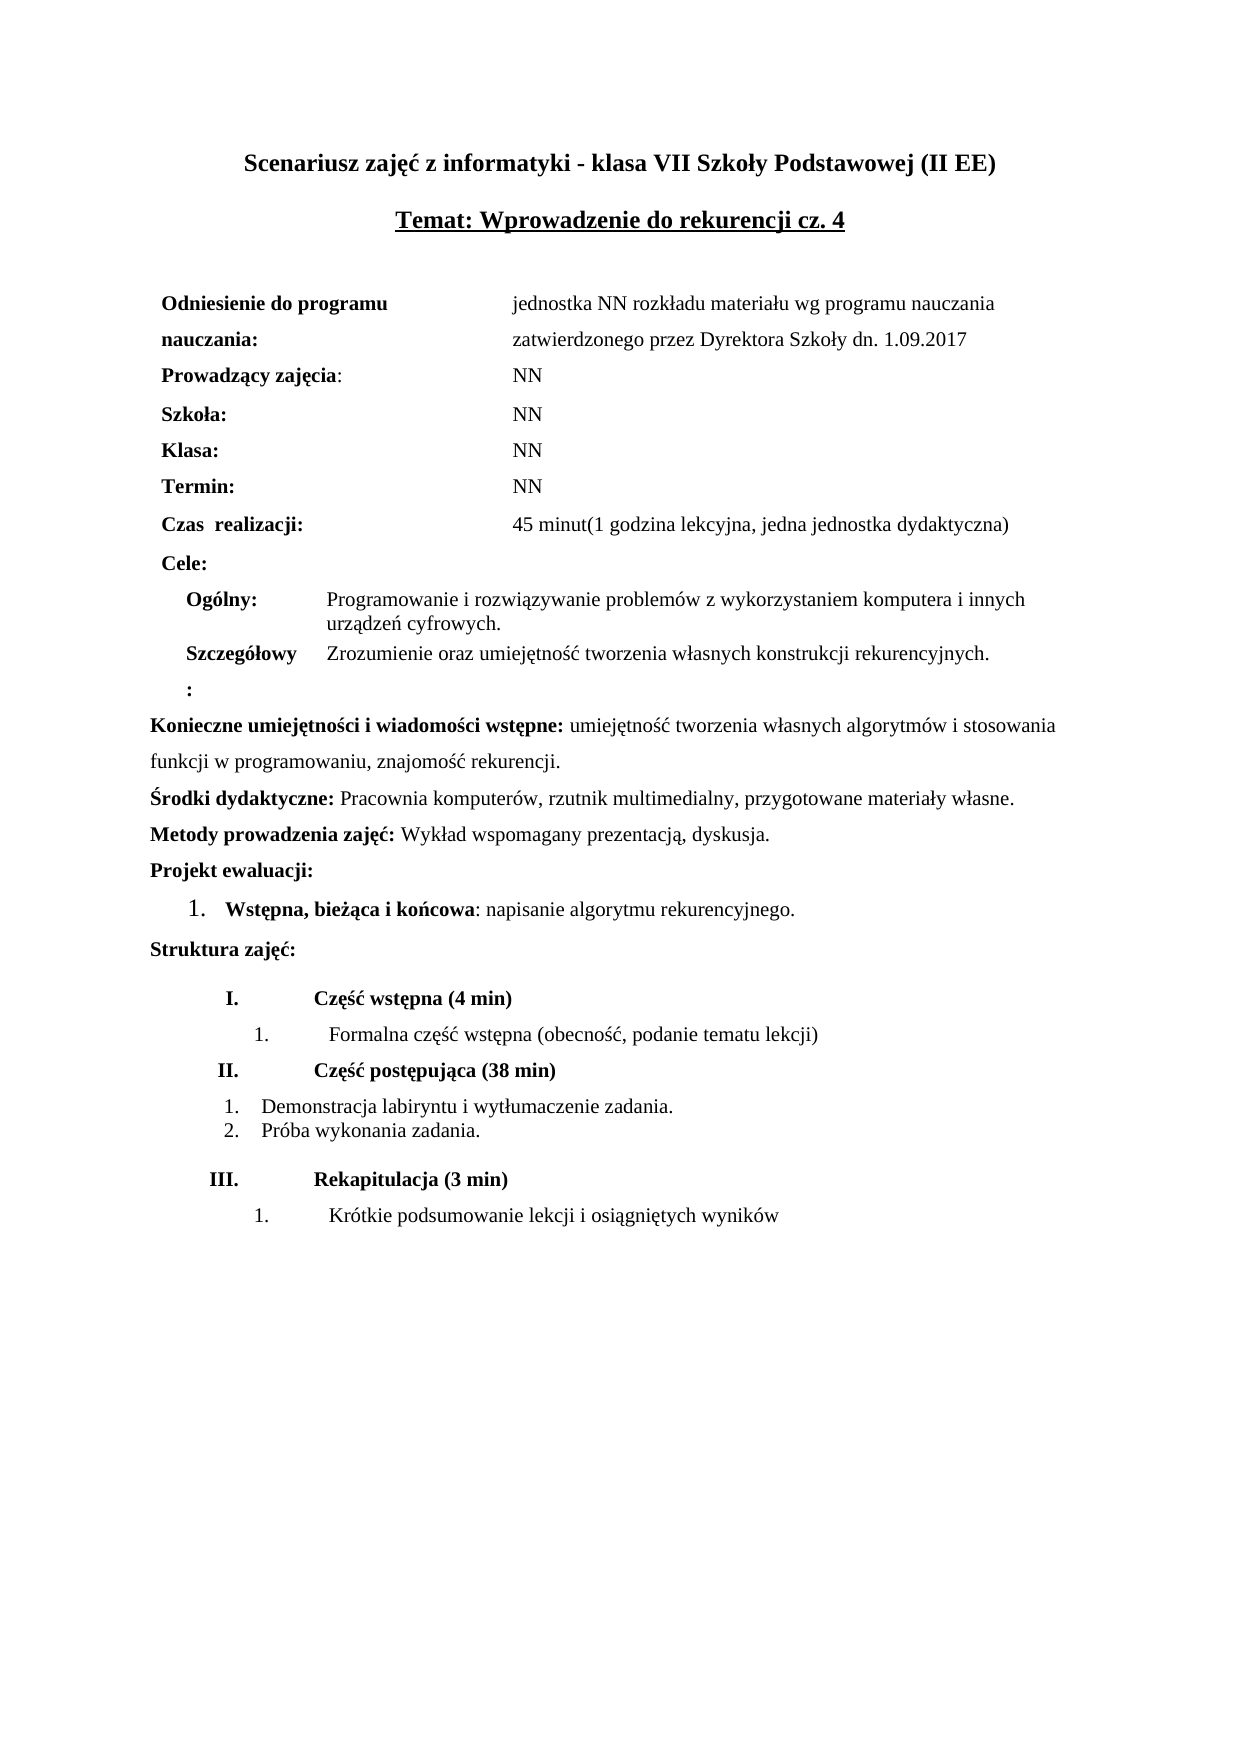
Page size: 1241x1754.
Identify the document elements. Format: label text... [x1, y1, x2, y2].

list Demonstracja labiryntu i wytłumaczenie zadania. [224, 1094, 1090, 1118]
table_cell Klasa: [150, 438, 501, 474]
table_cell Czas realizacji: [150, 512, 501, 551]
table_cell 45 minut(1 godzina lekcyjna, jedna jednostka dydaktyczna) [501, 512, 1121, 551]
table_cell Prowadzący zajęcia: [150, 364, 501, 402]
table_cell NN [501, 438, 1121, 474]
text Struktura zajęć: [150, 937, 1090, 961]
table_cell Ogólny: [175, 587, 315, 641]
table_cell Szkoła: [150, 402, 501, 438]
table_cell Zrozumienie oraz umiejętność tworzenia własnych konstrukcji rekurencyjnych. [315, 641, 1111, 713]
text Metody prowadzenia zajęć: Wykład wspomagany prezentacją, dyskusja. [150, 821, 1090, 846]
list Część wstępna (4 min) [239, 986, 1090, 1010]
table_cell Termin: [150, 474, 501, 512]
list Formalna część wstępna (obecność, podanie tematu lekcji) [253, 1022, 1090, 1046]
table_cell [150, 641, 174, 713]
table_cell Programowanie i rozwiązywanie problemów z wykorzystaniem komputera i innych urządzeń cyfrowych. [315, 587, 1111, 641]
table_cell [150, 587, 174, 641]
table_header jednostka NN rozkładu materiału wg programu nauczania zatwierdzonego przez Dyrektora Szkoły dn. 1.09.2017 [501, 291, 1121, 363]
table_cell NN [501, 474, 1121, 512]
list Próba wykonania zadania. [224, 1118, 1090, 1142]
list Rekapitulacja (3 min) [239, 1167, 1090, 1191]
text Projekt ewaluacji: [150, 857, 1090, 882]
table_cell NN [501, 364, 1121, 402]
list Wstępna, bieżąca i końcowa: napisanie algorytmu rekurencyjnego. [187, 893, 1090, 922]
text Temat: Wprowadzenie do rekurencji cz. 4 [150, 205, 1090, 234]
table_header [315, 551, 1111, 587]
text Konieczne umiejętności i wiadomości wstępne: umiejętność tworzenia własnych algorytmów i stosowania funkcji w programowaniu, znajomość rekurencji. [150, 713, 1090, 773]
text Scenariusz zajęć z informatyki - klasa VII Szkoły Podstawowej (II EE) [150, 148, 1090, 176]
table_header Cele: [150, 551, 315, 587]
text Środki dydaktyczne: Pracownia komputerów, rzutnik multimedialny, przygotowane materiały własne. [150, 785, 1090, 809]
table_cell NN [501, 402, 1121, 438]
list Część postępująca (38 min) [239, 1058, 1090, 1082]
list Krótkie podsumowanie lekcji i osiągniętych wyników [253, 1203, 1090, 1227]
table_header Odniesienie do programu nauczania: [150, 291, 501, 363]
table_cell Szczegółowy: [175, 641, 315, 713]
